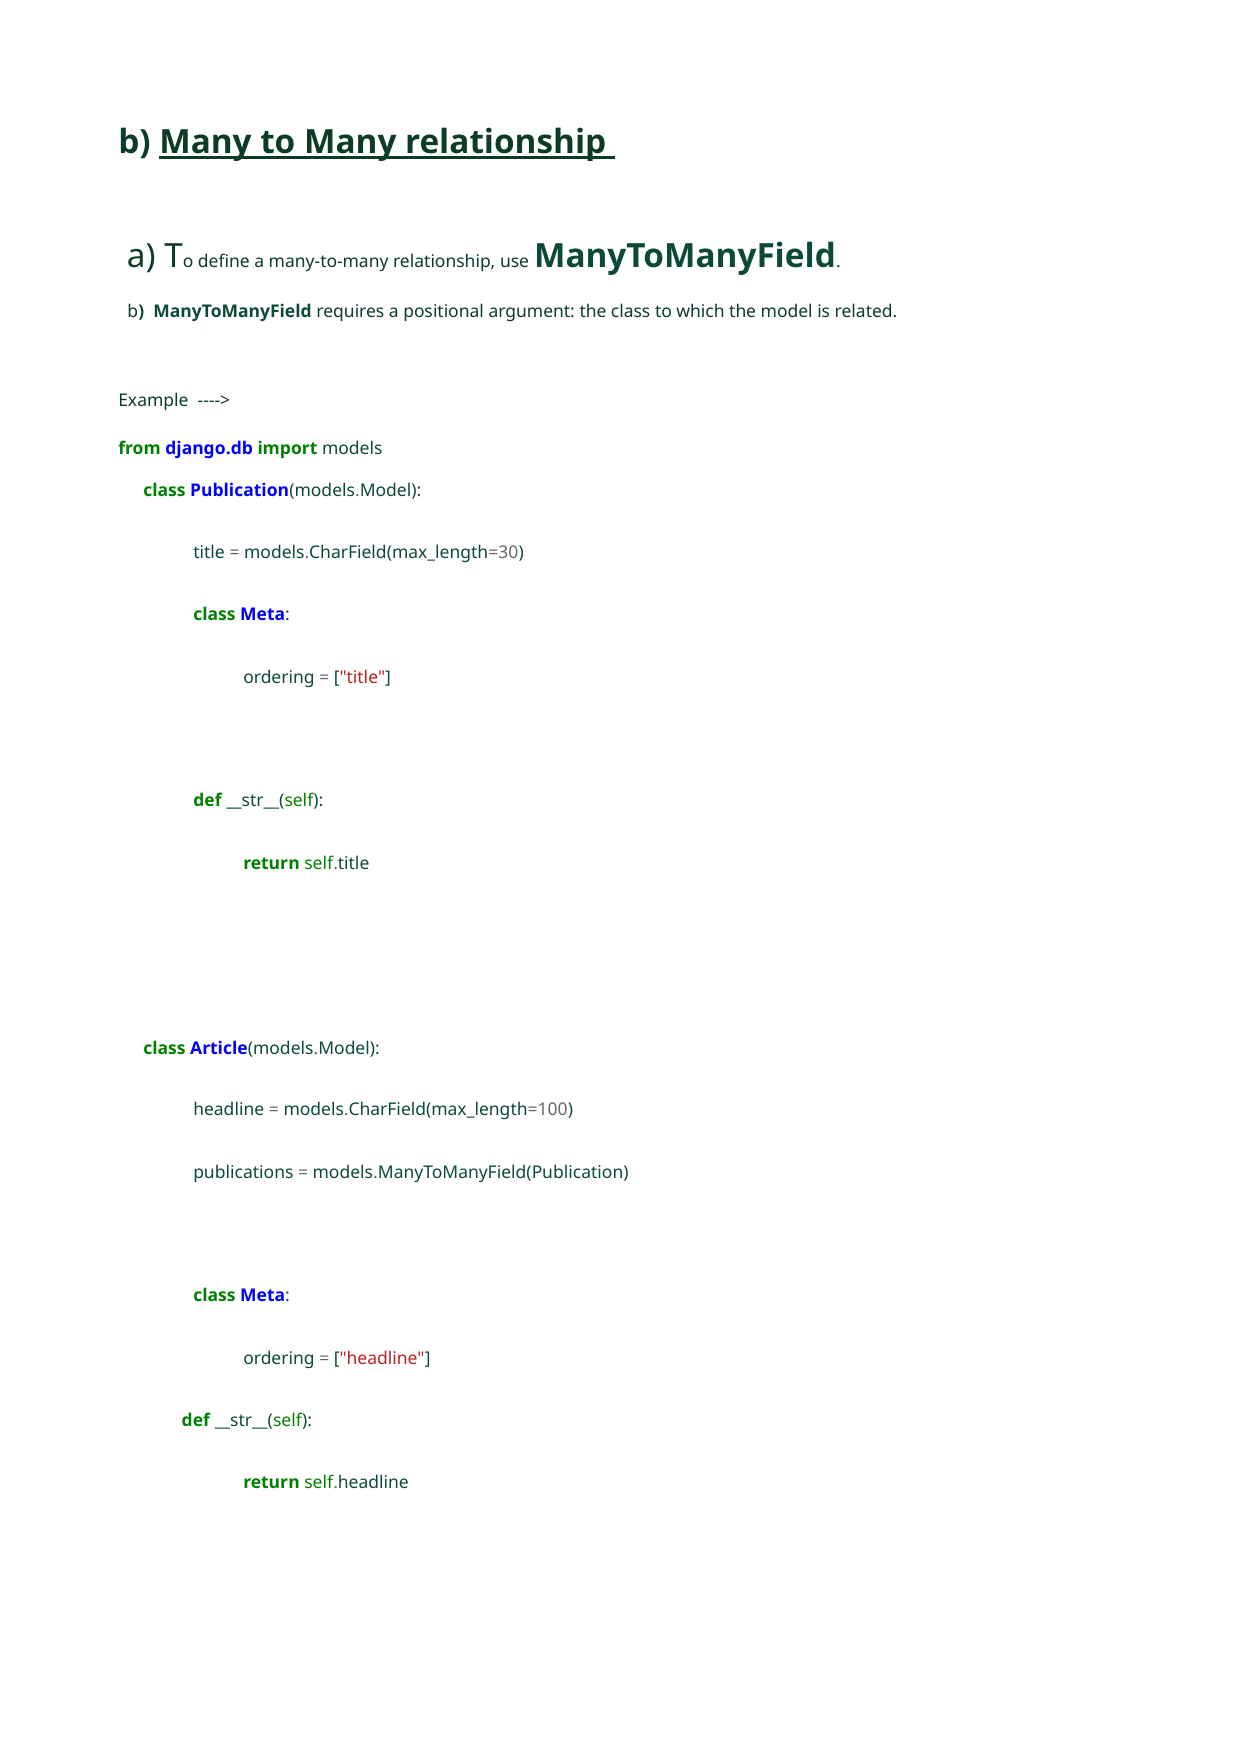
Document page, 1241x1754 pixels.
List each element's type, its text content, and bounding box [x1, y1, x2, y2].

text return self.title [143, 851, 1097, 876]
text def __str__(self): [143, 788, 1097, 813]
text return self.headline [143, 1469, 1097, 1494]
text Example ----> [118, 388, 1122, 412]
text class Meta: [143, 602, 1097, 627]
text a) To define a many-to-many relationship, use ManyToManyField. [118, 232, 1122, 277]
text ordering = ["headline"] [143, 1345, 1097, 1370]
text from django.db import models [118, 436, 1122, 459]
text b) Many to Many relationship [118, 118, 1122, 163]
text ordering = ["title"] [143, 664, 1097, 689]
text headline = models.CharField(max_length=100) [143, 1097, 1097, 1122]
text class Article(models.Model): [143, 1035, 1097, 1059]
text publications = models.ManyToManyField(Publication) [143, 1159, 1097, 1184]
text title = models.CharField(max_length=30) [143, 539, 1097, 564]
text class Publication(models.Model): [143, 478, 1097, 502]
text class Meta: [143, 1283, 1097, 1308]
text def __str__(self): [118, 1408, 1097, 1432]
text b) ManyToManyField requires a positional argument: the class to which the model is related. [118, 299, 1122, 323]
